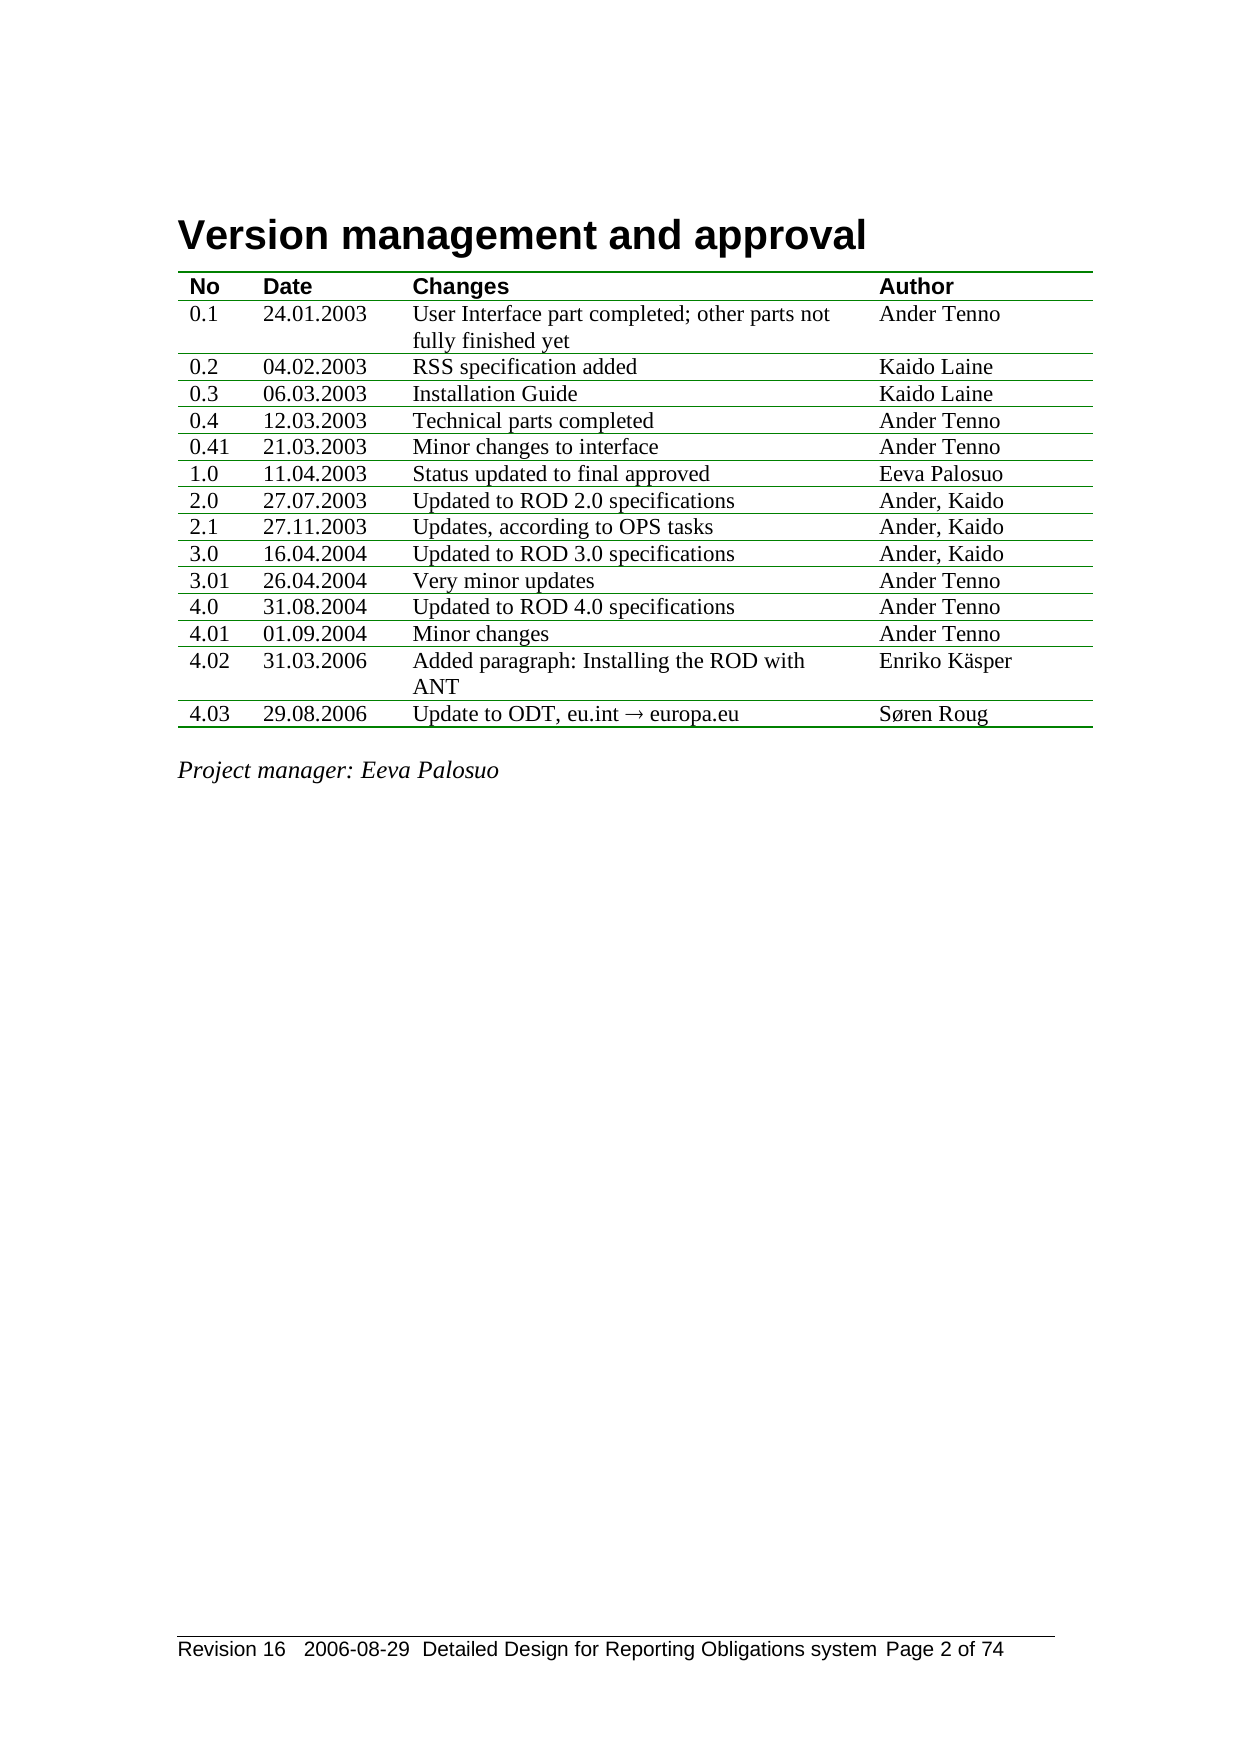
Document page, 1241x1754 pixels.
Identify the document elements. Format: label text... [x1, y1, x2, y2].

table_cell 4.02 [178, 647, 252, 699]
table_cell 29.08.2006 [252, 701, 401, 726]
text Project manager: Eeva Palosuo [177, 755, 1092, 784]
table_cell Update to ODT, eu.int  europa.eu [401, 701, 868, 726]
table_cell 0.4 [178, 407, 252, 433]
table_cell Eeva Palosuo [868, 461, 1093, 486]
table_cell 4.01 [178, 621, 252, 646]
table_cell 1.0 [178, 461, 252, 486]
table_cell User Interface part completed; other parts not fully finished yet [401, 301, 868, 353]
table_cell Ander, Kaido [868, 514, 1093, 540]
table_cell RSS specification added [401, 354, 868, 380]
table_cell Ander, Kaido [868, 541, 1093, 566]
table_cell 27.11.2003 [252, 514, 401, 540]
table_cell Status updated to final approved [401, 461, 868, 486]
table_cell Updates, according to OPS tasks [401, 514, 868, 540]
table_cell 27.07.2003 [252, 487, 401, 513]
table_cell Ander Tenno [868, 407, 1093, 433]
table_cell Updated to ROD 2.0 specifications [401, 487, 868, 513]
table_cell Ander Tenno [868, 594, 1093, 620]
table_cell Minor changes [401, 621, 868, 646]
table_cell Ander Tenno [868, 567, 1093, 593]
table_header Changes [401, 273, 868, 300]
table_cell Installation Guide [401, 381, 868, 406]
table_cell 21.03.2003 [252, 434, 401, 460]
table_cell 0.1 [178, 301, 252, 353]
table_cell 16.04.2004 [252, 541, 401, 566]
table_cell Ander Tenno [868, 621, 1093, 646]
table_cell Technical parts completed [401, 407, 868, 433]
table_cell 26.04.2004 [252, 567, 401, 593]
table_cell Ander Tenno [868, 301, 1093, 353]
table_cell Updated to ROD 4.0 specifications [401, 594, 868, 620]
table_cell 01.09.2004 [252, 621, 401, 646]
table_cell 31.03.2006 [252, 647, 401, 699]
table_cell Minor changes to interface [401, 434, 868, 460]
table_cell Enriko Käsper [868, 647, 1093, 699]
table_cell 2.0 [178, 487, 252, 513]
table_header No [178, 273, 252, 300]
table_cell Very minor updates [401, 567, 868, 593]
table_cell 3.0 [178, 541, 252, 566]
table_cell 04.02.2003 [252, 354, 401, 380]
table_cell Kaido Laine [868, 381, 1093, 406]
table_cell 3.01 [178, 567, 252, 593]
table_cell 12.03.2003 [252, 407, 401, 433]
table_cell 0.41 [178, 434, 252, 460]
table_cell Kaido Laine [868, 354, 1093, 380]
table_cell 06.03.2003 [252, 381, 401, 406]
table_header Author [868, 273, 1093, 300]
table_cell 31.08.2004 [252, 594, 401, 620]
table_cell Søren Roug [868, 701, 1093, 726]
table_cell 4.03 [178, 701, 252, 726]
table_cell 0.3 [178, 381, 252, 406]
table_header Date [252, 273, 401, 300]
table_cell 4.0 [178, 594, 252, 620]
table_cell 2.1 [178, 514, 252, 540]
table_cell 24.01.2003 [252, 301, 401, 353]
table_cell Ander Tenno [868, 434, 1093, 460]
table_cell 11.04.2003 [252, 461, 401, 486]
subtitle Version management and approval [177, 210, 1092, 258]
table_cell Added paragraph: Installing the ROD with ANT [401, 647, 868, 699]
table_cell Updated to ROD 3.0 specifications [401, 541, 868, 566]
table_cell Ander, Kaido [868, 487, 1093, 513]
table_cell 0.2 [178, 354, 252, 380]
